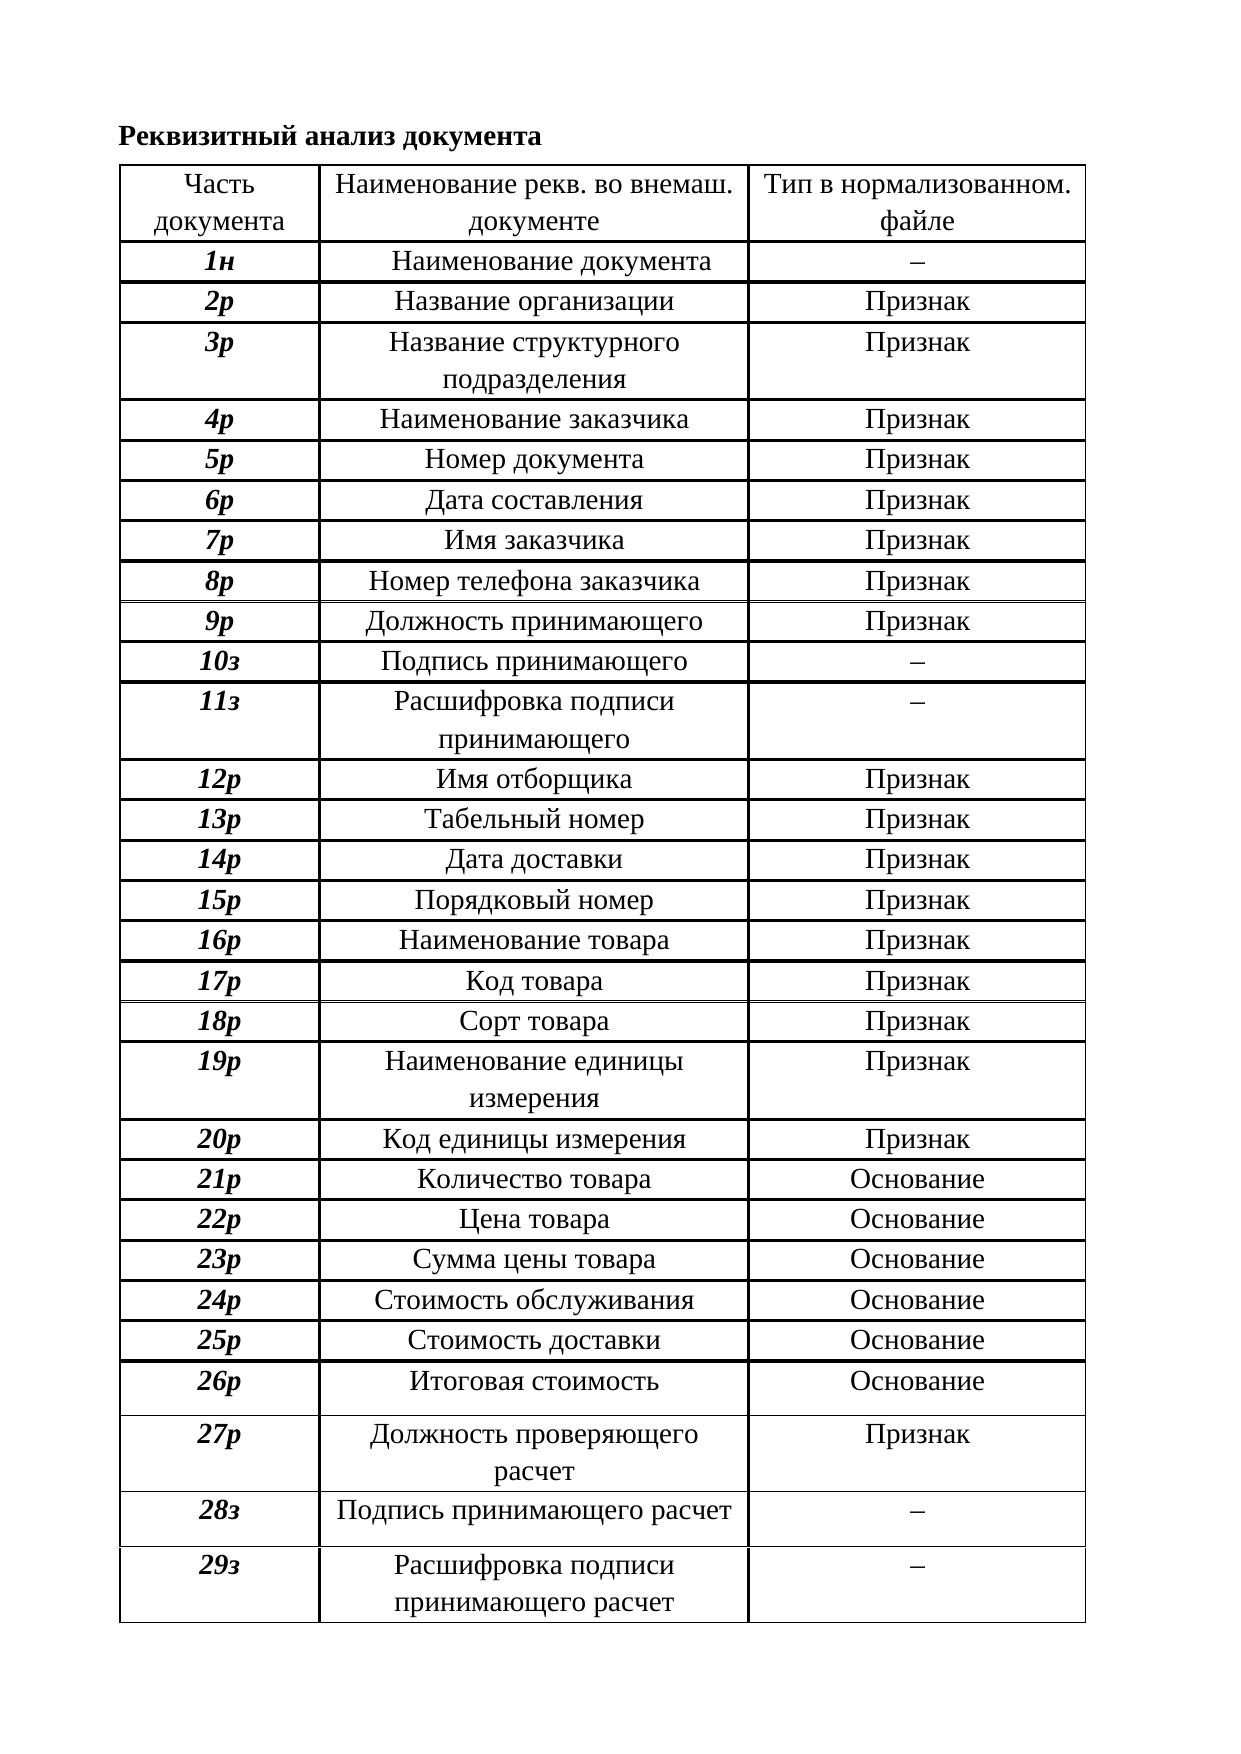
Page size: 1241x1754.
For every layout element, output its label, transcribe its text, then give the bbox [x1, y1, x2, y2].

table_cell 1н [121, 243, 318, 280]
table_cell Признак [750, 324, 1085, 398]
table_cell Признак [750, 442, 1085, 479]
table_cell Признак [750, 1416, 1085, 1491]
table_cell Наименование единицы измерения [321, 1043, 747, 1118]
table_cell Подпись принимающего [321, 643, 747, 680]
table_cell Основание [750, 1201, 1085, 1239]
table_cell Стоимость доставки [321, 1322, 747, 1359]
table_cell 25р [121, 1322, 318, 1359]
table_cell Должность принимающего [321, 603, 747, 640]
table_cell 10з [121, 643, 318, 680]
table_cell Признак [750, 482, 1085, 519]
table_cell 13р [121, 801, 318, 839]
table_cell Основание [750, 1282, 1085, 1319]
table_cell 4р [121, 401, 318, 439]
table_cell Табельный номер [321, 801, 747, 839]
table_cell Количество товара [321, 1161, 747, 1198]
table_cell Признак [750, 1043, 1085, 1118]
table_cell 11з [121, 684, 318, 758]
table_cell Порядковый номер [321, 882, 747, 919]
table_cell Имя заказчика [321, 522, 747, 559]
table_cell 18р [121, 1003, 318, 1040]
table_cell 29з [121, 1548, 318, 1622]
table_cell Признак [750, 922, 1085, 959]
table_cell 27р [121, 1416, 318, 1491]
table_cell – [750, 1548, 1085, 1622]
table_cell 5р [121, 442, 318, 479]
table_cell Основание [750, 1322, 1085, 1359]
table_cell Признак [750, 563, 1085, 600]
table_cell Признак [750, 603, 1085, 640]
table_cell Наименование заказчика [321, 401, 747, 439]
table_cell Признак [750, 1003, 1085, 1040]
table_cell Признак [750, 882, 1085, 919]
table_cell – [750, 243, 1085, 280]
table_cell Подпись принимающего расчет [321, 1492, 747, 1546]
table_cell 16р [121, 922, 318, 959]
table_cell 28з [121, 1492, 318, 1546]
table_cell 7р [121, 522, 318, 559]
table_cell Признак [750, 842, 1085, 879]
table_cell 8р [121, 563, 318, 600]
table_cell 6р [121, 482, 318, 519]
table_cell 21р [121, 1161, 318, 1198]
table_cell Код товара [321, 963, 747, 1000]
table_cell 17р [121, 963, 318, 1000]
table_cell Расшифровка подписи принимающего расчет [321, 1548, 747, 1622]
table_cell Основание [750, 1161, 1085, 1198]
table_cell Сорт товара [321, 1003, 747, 1040]
table_cell Название организации [321, 284, 747, 321]
table_cell Название структурного подразделения [321, 324, 747, 398]
subtitle Реквизитный анализ документа [118, 118, 1122, 152]
table_cell 24р [121, 1282, 318, 1319]
table_cell Признак [750, 401, 1085, 439]
table_cell 14р [121, 842, 318, 879]
table_cell Дата доставки [321, 842, 747, 879]
table_cell Дата составления [321, 482, 747, 519]
table_cell 2р [121, 284, 318, 321]
table_cell 23р [121, 1242, 318, 1279]
table_cell Признак [750, 522, 1085, 559]
table_cell Номер телефона заказчика [321, 563, 747, 600]
table_cell 20р [121, 1121, 318, 1158]
table_cell Наименование товара [321, 922, 747, 959]
table_cell Признак [750, 284, 1085, 321]
table_cell Наименование документа [321, 243, 747, 280]
table_cell Стоимость обслуживания [321, 1282, 747, 1319]
table_cell Основание [750, 1242, 1085, 1279]
table_cell Расшифровка подписи принимающего [321, 684, 747, 758]
table_cell – [750, 684, 1085, 758]
table_header Наименование рекв. во внемаш. документе [321, 166, 747, 240]
table_cell Признак [750, 1121, 1085, 1158]
table_cell – [750, 1492, 1085, 1546]
table_cell Номер документа [321, 442, 747, 479]
table_cell Сумма цены товара [321, 1242, 747, 1279]
table_cell 12р [121, 761, 318, 798]
table_cell – [750, 643, 1085, 680]
table_cell 3р [121, 324, 318, 398]
table_header Тип в нормализованном. файле [750, 166, 1085, 240]
table_cell 9р [121, 603, 318, 640]
table_cell Цена товара [321, 1201, 747, 1239]
table_cell Код единицы измерения [321, 1121, 747, 1158]
table_cell 22р [121, 1201, 318, 1239]
table_cell 26р [121, 1363, 318, 1415]
table_cell 15р [121, 882, 318, 919]
table_cell Признак [750, 761, 1085, 798]
table_cell Должность проверяющего расчет [321, 1416, 747, 1491]
table_cell 19р [121, 1043, 318, 1118]
table_cell Итоговая стоимость [321, 1363, 747, 1415]
table_cell Основание [750, 1363, 1085, 1415]
table_cell Признак [750, 801, 1085, 839]
table_cell Имя отборщика [321, 761, 747, 798]
table_header Часть документа [121, 166, 318, 240]
table_cell Признак [750, 963, 1085, 1000]
